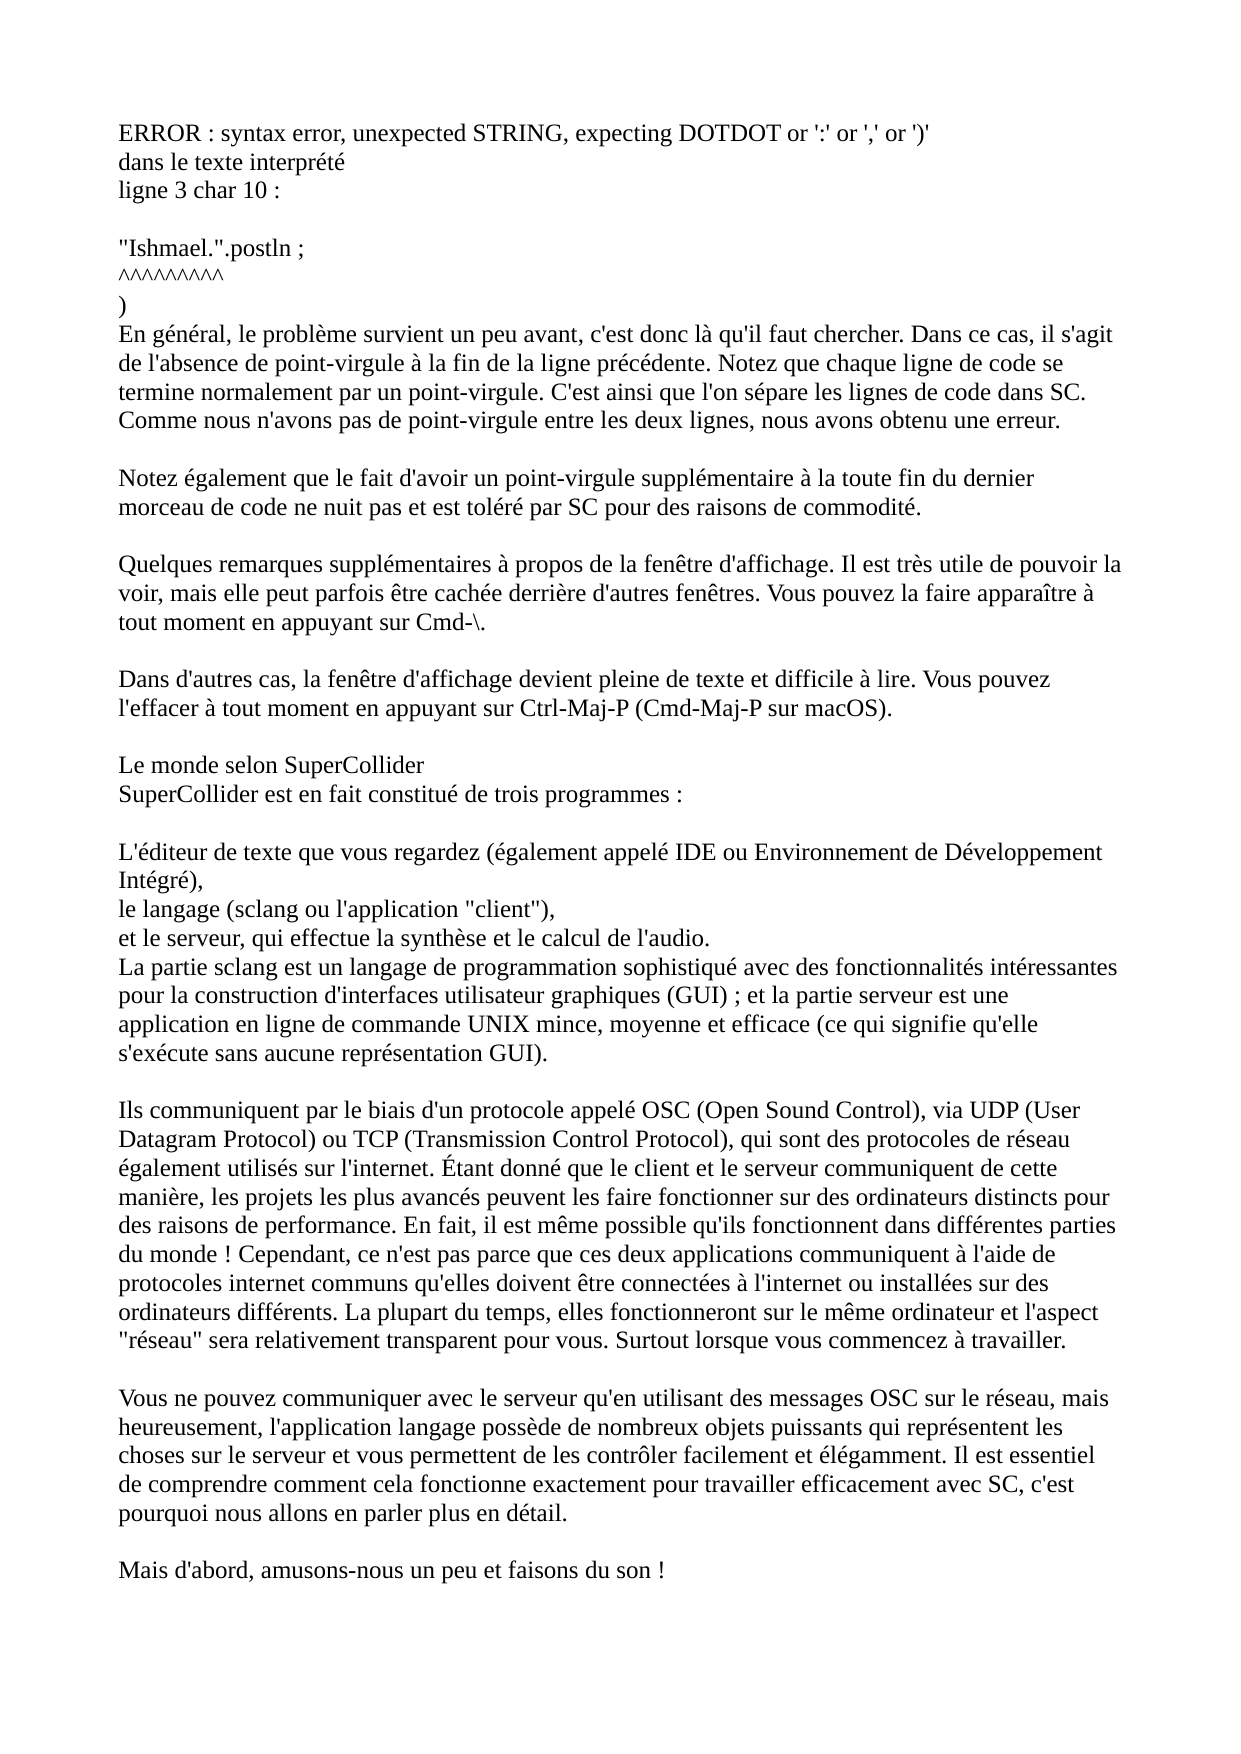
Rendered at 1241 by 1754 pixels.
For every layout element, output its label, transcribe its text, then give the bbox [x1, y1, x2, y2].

text ERROR : syntax error, unexpected STRING, expecting DOTDOT or ':' or ',' or ')' dans le texte interprété ligne 3 char 10 : "Ishmael.".postln ; ^^^^^^^^^ ) En général, le problème survient un peu avant, c'est donc là qu'il faut chercher. Dans ce cas, il s'agit de l'absence de point-virgule à la fin de la ligne précédente. Notez que chaque ligne de code se termine normalement par un point-virgule. C'est ainsi que l'on sépare les lignes de code dans SC. Comme nous n'avons pas de point-virgule entre les deux lignes, nous avons obtenu une erreur. Notez également que le fait d'avoir un point-virgule supplémentaire à la toute fin du dernier morceau de code ne nuit pas et est toléré par SC pour des raisons de commodité. Quelques remarques supplémentaires à propos de la fenêtre d'affichage. Il est très utile de pouvoir la voir, mais elle peut parfois être cachée derrière d'autres fenêtres. Vous pouvez la faire apparaître à tout moment en appuyant sur Cmd-\. Dans d'autres cas, la fenêtre d'affichage devient pleine de texte et difficile à lire. Vous pouvez l'effacer à tout moment en appuyant sur Ctrl-Maj-P (Cmd-Maj-P sur macOS). Le monde selon SuperCollider SuperCollider est en fait constitué de trois programmes : L'éditeur de texte que vous regardez (également appelé IDE ou Environnement de Développement Intégré), le langage (sclang ou l'application "client"), et le serveur, qui effectue la synthèse et le calcul de l'audio. La partie sclang est un langage de programmation sophistiqué avec des fonctionnalités intéressantes pour la construction d'interfaces utilisateur graphiques (GUI) ; et la partie serveur est une application en ligne de commande UNIX mince, moyenne et efficace (ce qui signifie qu'elle s'exécute sans aucune représentation GUI). Ils communiquent par le biais d'un protocole appelé OSC (Open Sound Control), via UDP (User Datagram Protocol) ou TCP (Transmission Control Protocol), qui sont des protocoles de réseau également utilisés sur l'internet. Étant donné que le client et le serveur communiquent de cette manière, les projets les plus avancés peuvent les faire fonctionner sur des ordinateurs distincts pour des raisons de performance. En fait, il est même possible qu'ils fonctionnent dans différentes parties du monde ! Cependant, ce n'est pas parce que ces deux applications communiquent à l'aide de protocoles internet communs qu'elles doivent être connectées à l'internet ou installées sur des ordinateurs différents. La plupart du temps, elles fonctionneront sur le même ordinateur et l'aspect "réseau" sera relativement transparent pour vous. Surtout lorsque vous commencez à travailler. Vous ne pouvez communiquer avec le serveur qu'en utilisant des messages OSC sur le réseau, mais heureusement, l'application langage possède de nombreux objets puissants qui représentent les choses sur le serveur et vous permettent de les contrôler facilement et élégamment. Il est essentiel de comprendre comment cela fonctionne exactement pour travailler efficacement avec SC, c'est pourquoi nous allons en parler plus en détail. Mais d'abord, amusons-nous un peu et faisons du son ! [118, 118, 1122, 1613]
